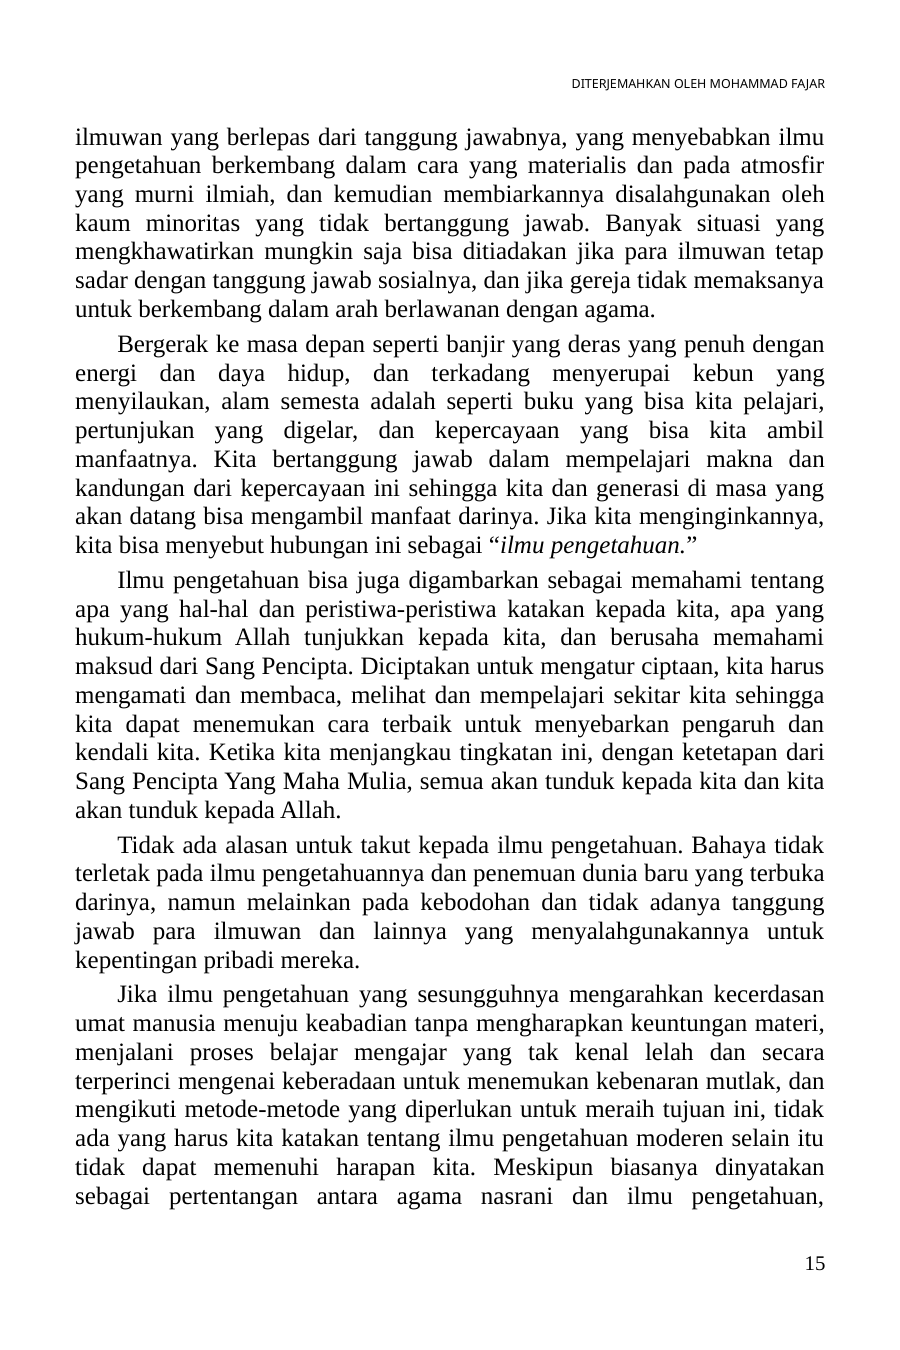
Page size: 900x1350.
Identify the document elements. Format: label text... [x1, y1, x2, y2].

text ilmuwan yang berlepas dari tanggung jawabnya, yang menyebabkan ilmu pengetahuan berkembang dalam cara yang materialis dan pada atmosfir yang murni ilmiah, dan kemudian membiarkannya disalahgunakan oleh kaum minoritas yang tidak bertanggung jawab. Banyak situasi yang mengkhawatirkan mungkin saja bisa ditiadakan jika para ilmuwan tetap sadar dengan tanggung jawab sosialnya, dan jika gereja tidak memaksanya untuk berkembang dalam arah berlawanan dengan agama. [75, 122, 825, 323]
text Jika ilmu pengetahuan yang sesungguhnya mengarahkan kecerdasan umat manusia menuju keabadian tanpa mengharapkan keuntungan materi, menjalani proses belajar mengajar yang tak kenal lelah dan secara terperinci mengenai keberadaan untuk menemukan kebenaran mutlak, dan mengikuti metode-metode yang diperlukan untuk meraih tujuan ini, tidak ada yang harus kita katakan tentang ilmu pengetahuan moderen selain itu tidak dapat memenuhi harapan kita. Meskipun biasanya dinyatakan sebagai pertentangan antara agama nasrani dan ilmu pengetahuan, [75, 979, 825, 1209]
text Ilmu pengetahuan bisa juga digambarkan sebagai memahami tentang apa yang hal-hal dan peristiwa-peristiwa katakan kepada kita, apa yang hukum-hukum Allah tunjukkan kepada kita, dan berusaha memahami maksud dari Sang Pencipta. Diciptakan untuk mengatur ciptaan, kita harus mengamati dan membaca, melihat dan mempelajari sekitar kita sehingga kita dapat menemukan cara terbaik untuk menyebarkan pengaruh dan kendali kita. Ketika kita menjangkau tingkatan ini, dengan ketetapan dari Sang Pencipta Yang Maha Mulia, semua akan tunduk kepada kita dan kita akan tunduk kepada Allah. [75, 565, 825, 824]
text Bergerak ke masa depan seperti banjir yang deras yang penuh dengan energi dan daya hidup, dan terkadang menyerupai kebun yang menyilaukan, alam semesta adalah seperti buku yang bisa kita pelajari, pertunjukan yang digelar, dan kepercayaan yang bisa kita ambil manfaatnya. Kita bertanggung jawab dalam mempelajari makna dan kandungan dari kepercayaan ini sehingga kita dan generasi di masa yang akan datang bisa mengambil manfaat darinya. Jika kita menginginkannya, kita bisa menyebut hubungan ini sebagai “ilmu pengetahuan.” [75, 329, 825, 559]
text Tidak ada alasan untuk takut kepada ilmu pengetahuan. Bahaya tidak terletak pada ilmu pengetahuannya dan penemuan dunia baru yang terbuka darinya, namun melainkan pada kebodohan dan tidak adanya tanggung jawab para ilmuwan dan lainnya yang menyalahgunakannya untuk kepentingan pribadi mereka. [75, 830, 825, 973]
